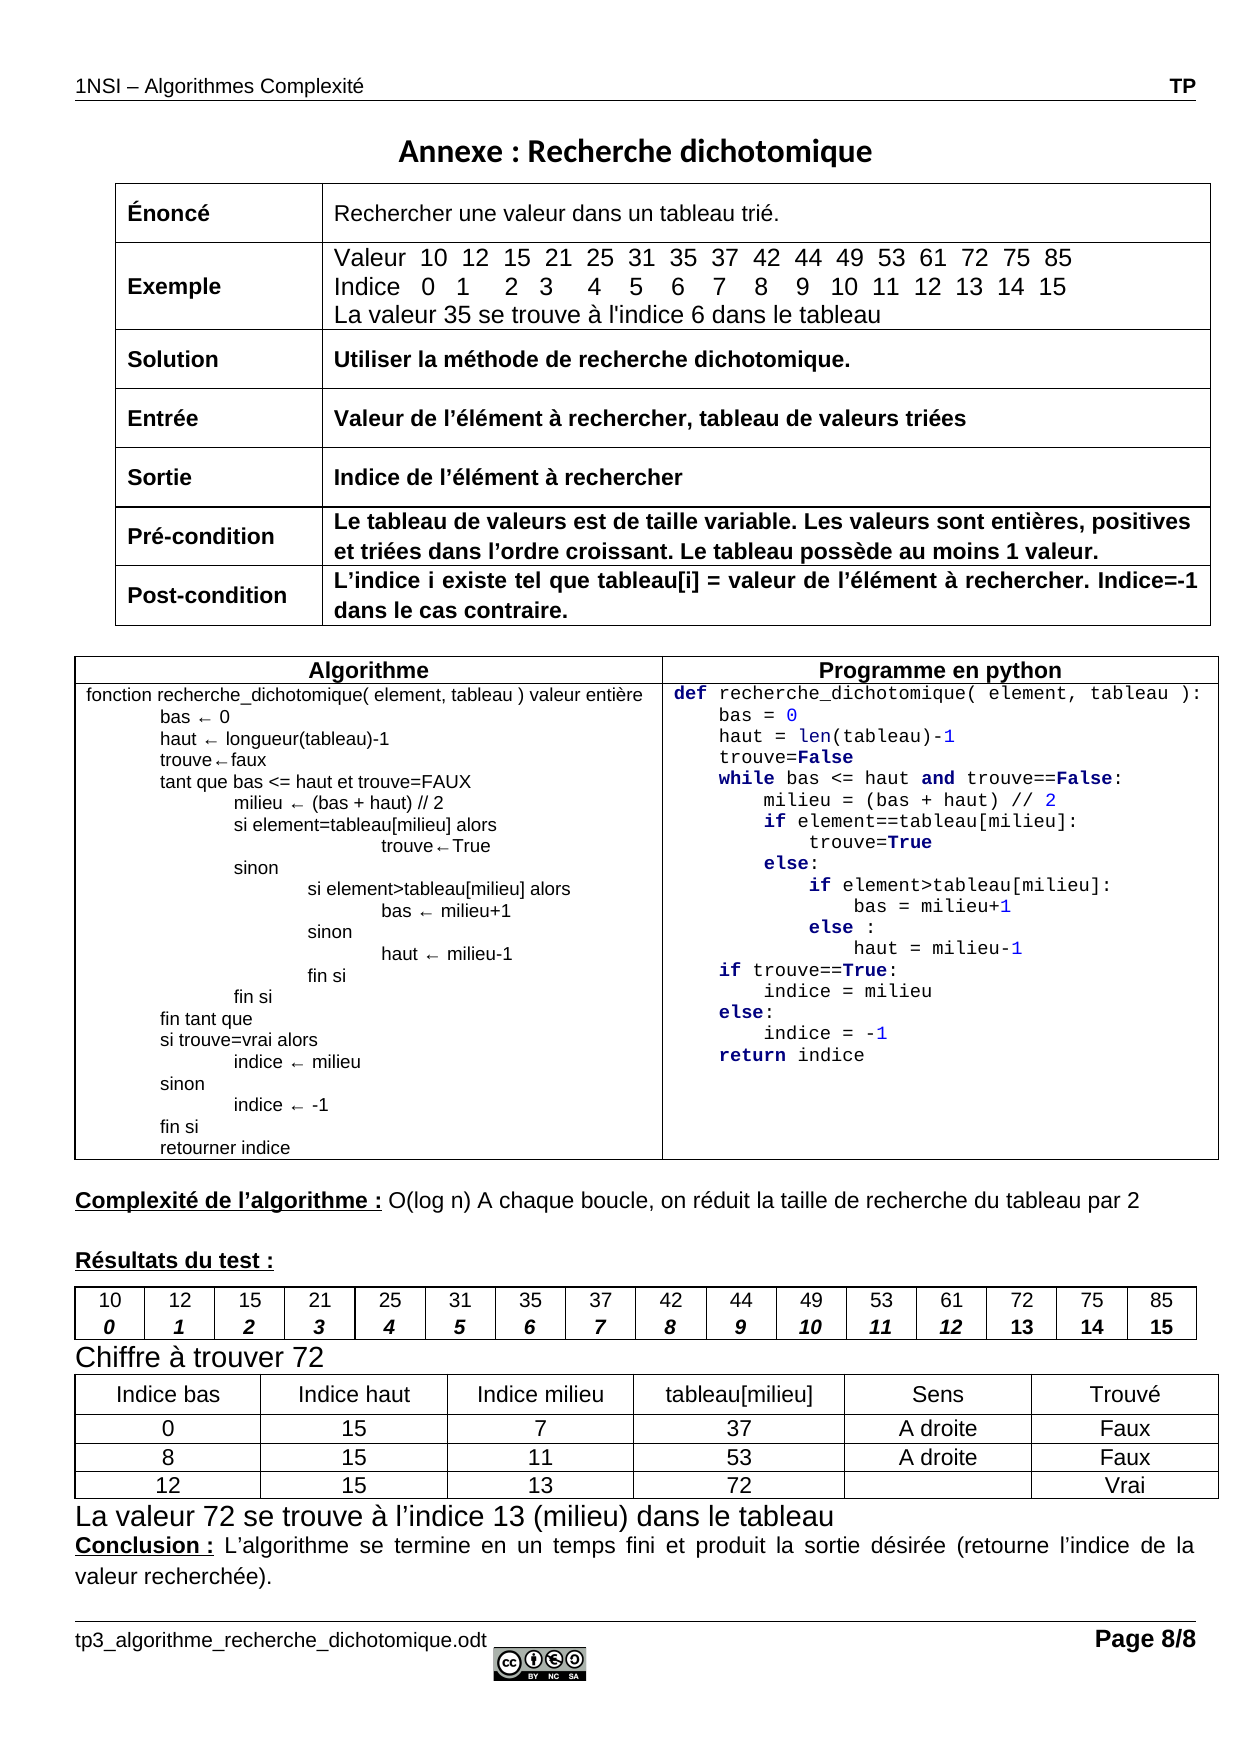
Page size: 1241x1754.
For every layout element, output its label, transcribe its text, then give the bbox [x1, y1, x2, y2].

table_cell 13 [448, 1472, 633, 1498]
table_cell 0 [76, 1415, 260, 1443]
table_cell 72 [634, 1472, 844, 1498]
table_header 42 8 [636, 1288, 706, 1339]
table_cell A droite [845, 1444, 1031, 1471]
table_header Programme en python [663, 657, 1218, 683]
text Complexité de l’algorithme : O(log n) A chaque boucle, on réduit la taille de recherche du tableau par 2 [75, 1187, 1196, 1213]
table_cell Valeur de l’élément à rechercher, tableau de valeurs triées [323, 389, 1210, 447]
table_cell [845, 1472, 1031, 1498]
table_header Indice milieu [448, 1375, 633, 1414]
table_cell Vrai [1032, 1472, 1218, 1498]
table_header 75 14 [1057, 1288, 1127, 1339]
table_header Trouvé [1032, 1375, 1218, 1414]
text Chiffre à trouver 72 [75, 1340, 1196, 1373]
table_cell Faux [1032, 1444, 1218, 1471]
text Résultats du test : [75, 1247, 1196, 1274]
picture [493, 1647, 587, 1681]
table_cell def recherche_dichotomique( element, tableau ): bas = 0 haut = len(tableau)-1 trouve=False while bas <= haut and trouve==False: milieu = (bas + haut) // 2 if element==tableau[milieu]: trouve=True else: if element>tableau[milieu]: bas = milieu+1 else : haut = milieu-1 if trouve==True: indice = milieu else: indice = -1 return indice [663, 684, 1218, 1158]
list Annexe : Recherche dichotomique [75, 129, 1196, 170]
table_cell L’indice i existe tel que tableau[i] = valeur de l’élément à rechercher. Indice=-1 dans le cas contraire. [323, 566, 1210, 624]
text Conclusion : L’algorithme se termine en un temps fini et produit la sortie désirée (retourne l’indice de la valeur recherchée). [75, 1532, 1196, 1589]
table_cell Pré-condition [116, 508, 322, 565]
table_cell Le tableau de valeurs est de taille variable. Les valeurs sont entières, positives et triées dans l’ordre croissant. Le tableau possède au moins 1 valeur. [323, 508, 1210, 565]
table_cell Faux [1032, 1415, 1218, 1443]
table_header 44 9 [707, 1288, 776, 1339]
table_cell Valeur 10 12 15 21 25 31 35 37 42 44 49 53 61 72 75 85 Indice 0 1 2 3 4 5 6 7 8 9 10 11 12 13 14 15 La valeur 35 se trouve à l'indice 6 dans le tableau [323, 243, 1210, 329]
table_header 72 13 [987, 1288, 1056, 1339]
table_header 25 4 [356, 1288, 425, 1339]
table_header tableau[milieu] [634, 1375, 844, 1414]
table_cell fonction recherche_dichotomique( element, tableau ) valeur entière bas ← 0 haut ← longueur(tableau)-1 trouve←faux tant que bas <= haut et trouve=FAUX milieu ← (bas + haut) // 2 si element=tableau[milieu] alors trouve←True sinon si element>tableau[milieu] alors bas ← milieu+1 sinon haut ← milieu-1 fin si fin si fin tant que si trouve=vrai alors indice ← milieu sinon indice ← -1 fin si retourner indice [76, 684, 662, 1158]
table_header Indice bas [76, 1375, 260, 1414]
table_cell Utiliser la méthode de recherche dichotomique. [323, 330, 1210, 388]
table_header 61 12 [917, 1288, 986, 1339]
table_header Rechercher une valeur dans un tableau trié. [323, 184, 1210, 242]
table_cell 15 [261, 1415, 447, 1443]
table_cell Solution [116, 330, 322, 388]
table_header Indice haut [261, 1375, 447, 1414]
table_header Énoncé [116, 184, 322, 242]
table_header 35 6 [496, 1288, 565, 1339]
text La valeur 72 se trouve à l’indice 13 (milieu) dans le tableau [75, 1499, 1196, 1532]
table_header 37 7 [566, 1288, 635, 1339]
table_cell 15 [261, 1444, 447, 1471]
table_cell 53 [634, 1444, 844, 1471]
table_cell 37 [634, 1415, 844, 1443]
table_header 85 15 [1128, 1288, 1196, 1339]
table_header 31 5 [426, 1288, 495, 1339]
table_cell Sortie [116, 448, 322, 506]
table_header 10 0 [76, 1288, 144, 1339]
table_header 12 1 [145, 1288, 214, 1339]
table_header 15 2 [215, 1288, 284, 1339]
table_cell Post-condition [116, 566, 322, 624]
table_header 21 3 [285, 1288, 354, 1339]
table_cell A droite [845, 1415, 1031, 1443]
table_header Algorithme [76, 657, 662, 683]
table_cell 15 [261, 1472, 447, 1498]
table_cell Indice de l’élément à rechercher [323, 448, 1210, 506]
table_cell Entrée [116, 389, 322, 447]
table_cell Exemple [116, 243, 322, 329]
table_header Sens [845, 1375, 1031, 1414]
table_header 53 11 [847, 1288, 916, 1339]
table_cell 11 [448, 1444, 633, 1471]
table_header 49 10 [777, 1288, 846, 1339]
table_cell 7 [448, 1415, 633, 1443]
table_cell 12 [76, 1472, 260, 1498]
table_cell 8 [76, 1444, 260, 1471]
